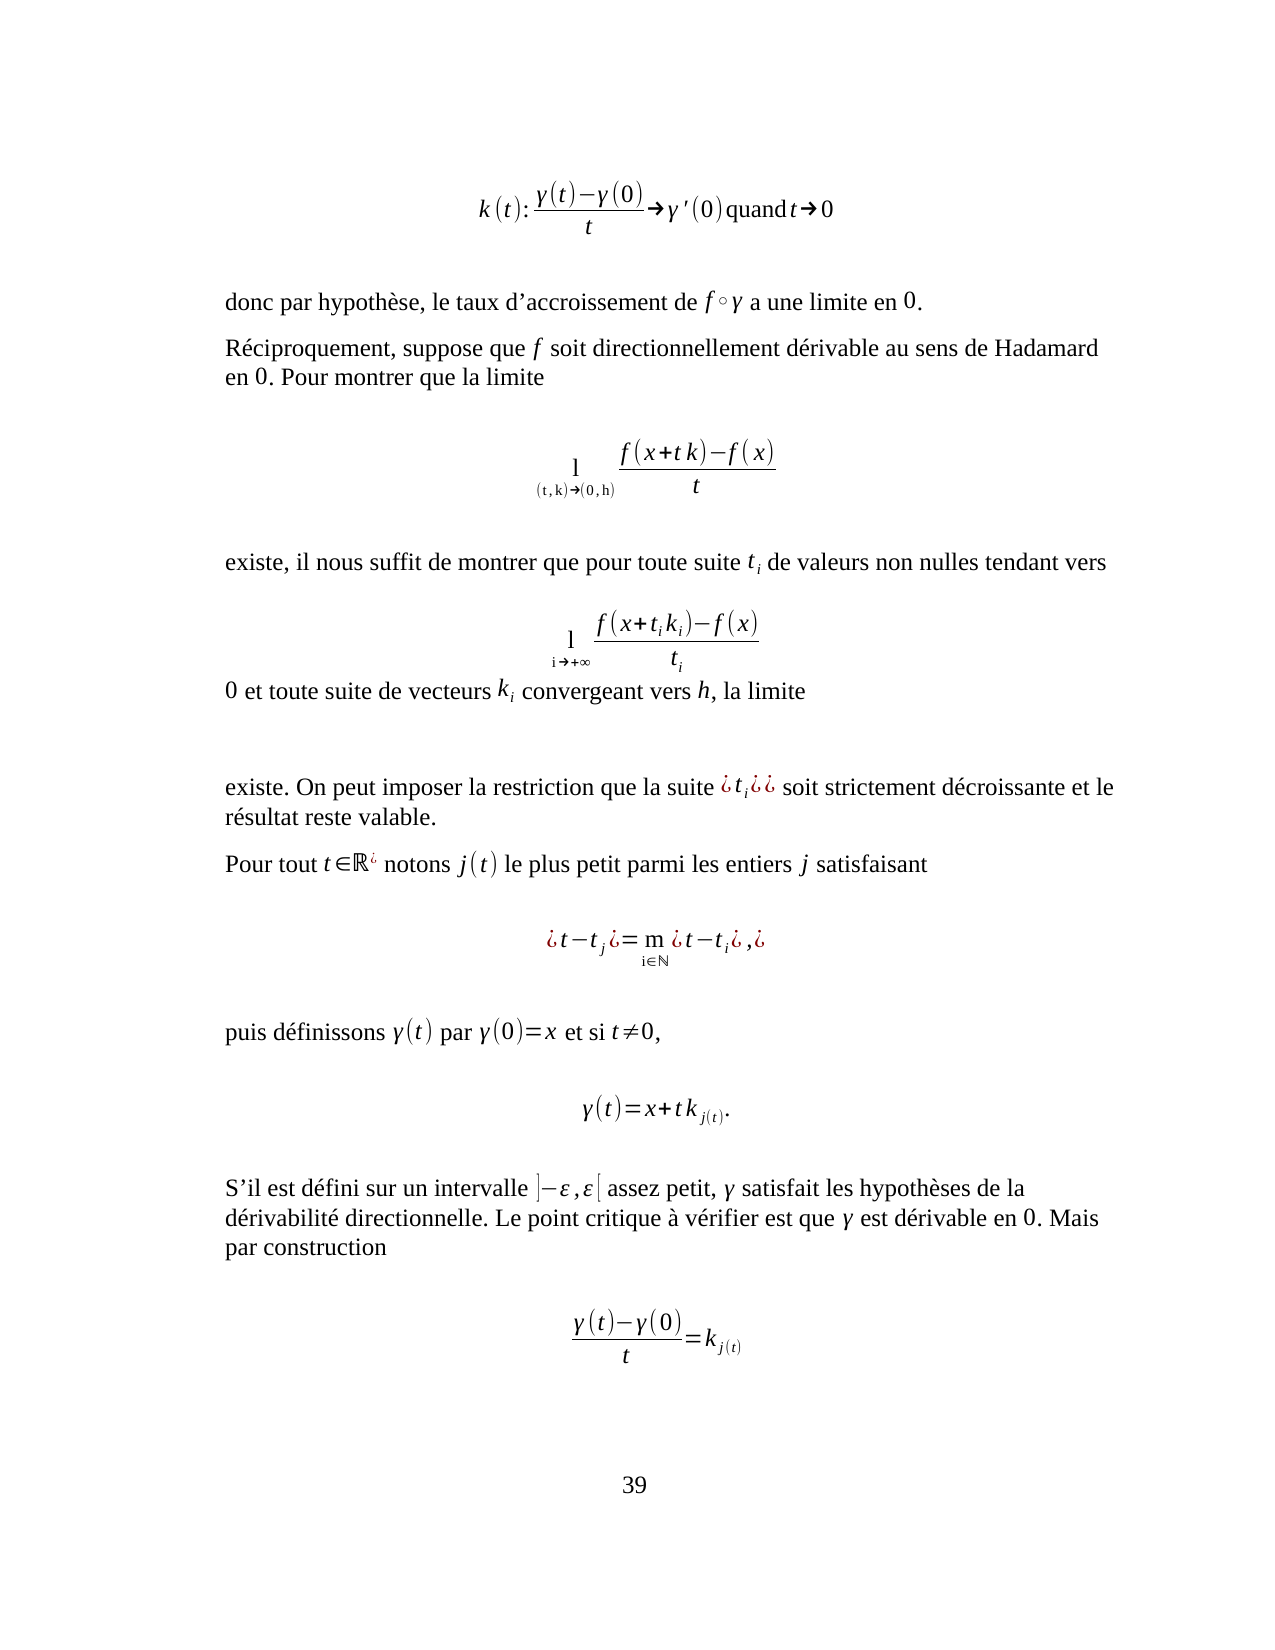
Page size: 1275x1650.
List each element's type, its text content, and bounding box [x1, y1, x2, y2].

list Réciproquement, suppose que soit directionnellement dérivable au sens de Hadamard en . Pour montrer que la limite [187, 333, 1125, 391]
list existe. On peut imposer la restriction que la suite soit strictement décroissante et le résultat reste valable. [187, 771, 1125, 831]
list existe, il nous suffit de montrer que pour toute suite de valeurs non nulles tendant vers et toute suite de vecteurs convergeant vers , la limite [187, 546, 1125, 706]
list Pour tout notons le plus petit parmi les entiers satisfaisant [187, 849, 1125, 879]
list S’il est défini sur un intervalle assez petit, satisfait les hypothèses de la dérivabilité directionnelle. Le point critique à vérifier est que est dérivable en . Mais par construction [187, 1173, 1125, 1261]
list puis définissons par et si , [187, 1016, 1125, 1046]
list donc par hypothèse, le taux d’accroissement de a une limite en . [187, 287, 1125, 315]
